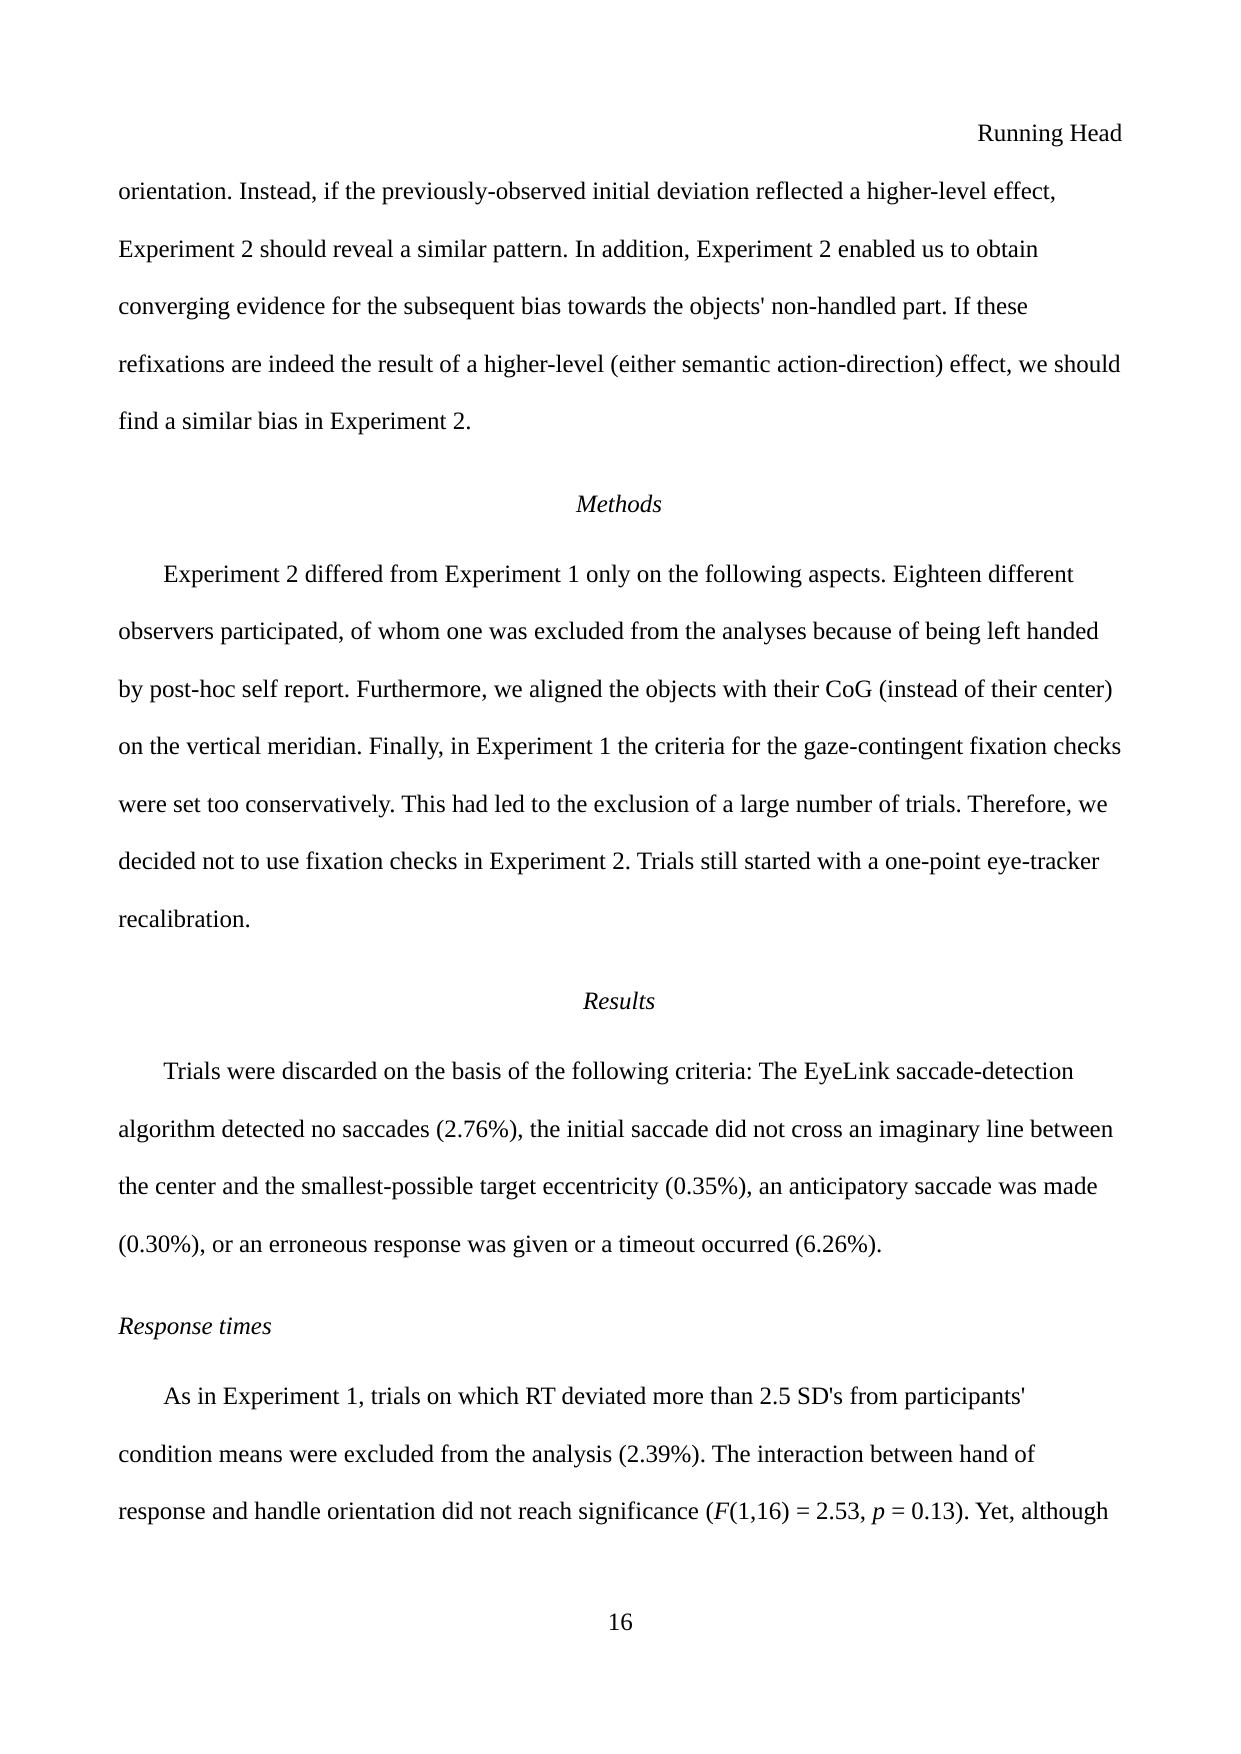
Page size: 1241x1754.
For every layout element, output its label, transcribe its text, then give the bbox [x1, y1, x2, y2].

text As in Experiment 1, trials on which RT deviated more than 2.5 SD's from participants' condition means were excluded from the analysis (2.39%). The interaction between hand of response and handle orientation did not reach significance (F(1,16) = 2.53, p = 0.13). Yet, although [118, 1381, 1122, 1525]
subtitle Methods [118, 489, 1122, 518]
subtitle Response times [118, 1311, 1122, 1340]
text Experiment 2 differed from Experiment 1 only on the following aspects. Eighteen different observers participated, of whom one was excluded from the analyses because of being left handed by post-hoc self report. Furthermore, we aligned the objects with their CoG (instead of their center) on the vertical meridian. Finally, in Experiment 1 the criteria for the gaze-contingent fixation checks were set too conservatively. This had led to the exclusion of a large number of trials. Therefore, we decided not to use fixation checks in Experiment 2. Trials still started with a one-point eye-tracker recalibration. [118, 559, 1122, 933]
text Trials were discarded on the basis of the following criteria: The EyeLink saccade-detection algorithm detected no saccades (2.76%), the initial saccade did not cross an imaginary line between the center and the smallest-possible target eccentricity (0.35%), an anticipatory saccade was made (0.30%), or an erroneous response was given or a timeout occurred (6.26%). [118, 1056, 1122, 1258]
subtitle Results [118, 986, 1122, 1015]
text orientation. Instead, if the previously-observed initial deviation reflected a higher-level effect, Experiment 2 should reveal a similar pattern. In addition, Experiment 2 enabled us to obtain converging evidence for the subsequent bias towards the objects' non-handled part. If these refixations are indeed the result of a higher-level (either semantic action-direction) effect, we should find a similar bias in Experiment 2. [118, 176, 1122, 435]
